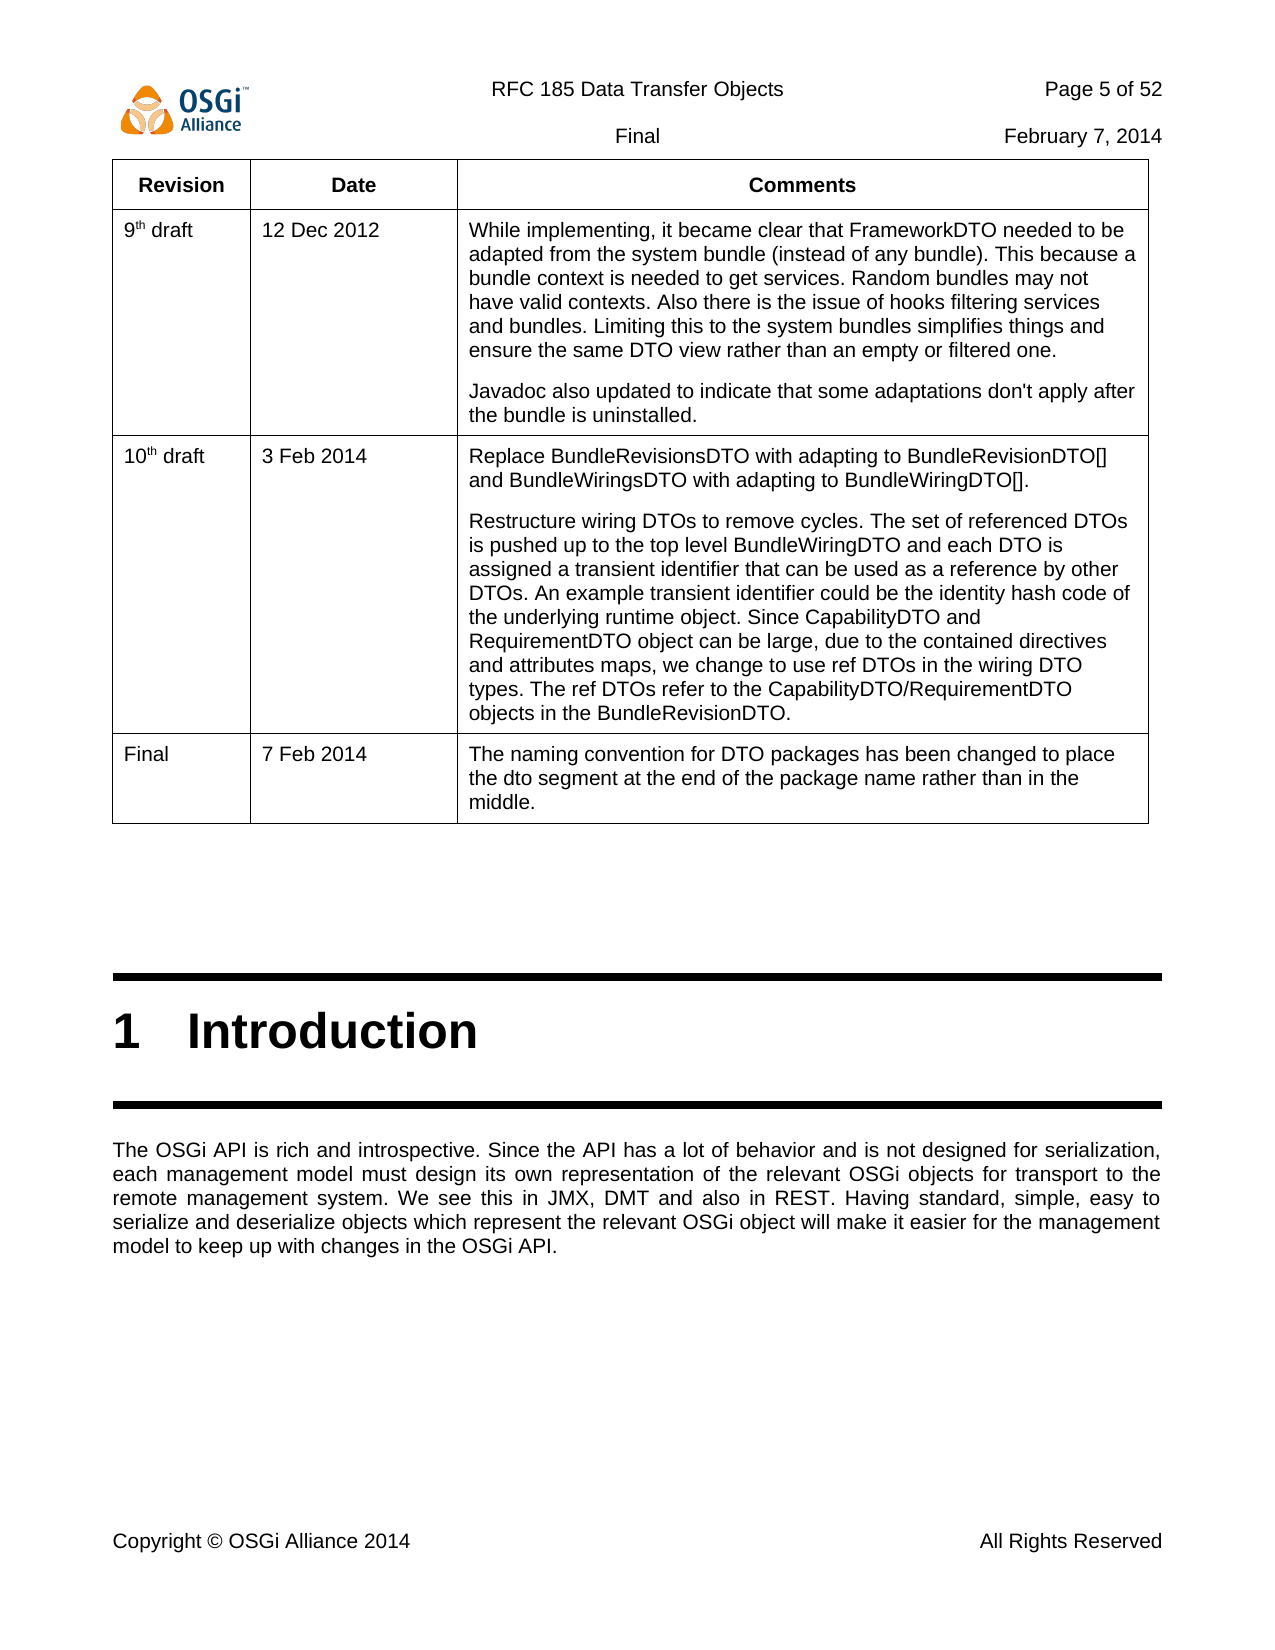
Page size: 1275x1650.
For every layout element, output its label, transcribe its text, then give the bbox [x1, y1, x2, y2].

table_cell 3 Feb 2014 [251, 436, 457, 733]
table_cell The naming convention for DTO packages has been changed to place the dto segment at the end of the package name rather than in the middle. [458, 734, 1148, 822]
table_cell While implementing, it became clear that FrameworkDTO needed to be adapted from the system bundle (instead of any bundle). This because a bundle context is needed to get services. Random bundles may not have valid contexts. Also there is the issue of hooks filtering services and bundles. Limiting this to the system bundles simplifies things and ensure the same DTO view rather than an empty or filtered one. Javadoc also updated to indicate that some adaptations don't apply after the bundle is uninstalled. [458, 210, 1148, 435]
table_header Comments [458, 160, 1148, 209]
table_cell 12 Dec 2012 [251, 210, 457, 435]
table_cell 9th draft [113, 210, 250, 435]
table_cell Final [113, 734, 250, 822]
text The OSGi API is rich and introspective. Since the API has a lot of behavior and is not designed for serialization, each management model must design its own representation of the relevant OSGi objects for transport to the remote management system. We see this in JMX, DMT and also in REST. Having standard, simple, easy to serialize and deserialize objects which represent the relevant OSGi object will make it easier for the management model to keep up with changes in the OSGi API. [112, 1138, 1162, 1258]
table_cell Replace BundleRevisionsDTO with adapting to BundleRevisionDTO[] and BundleWiringsDTO with adapting to BundleWiringDTO[]. Restructure wiring DTOs to remove cycles. The set of referenced DTOs is pushed up to the top level BundleWiringDTO and each DTO is assigned a transient identifier that can be used as a reference by other DTOs. An example transient identifier could be the identity hash code of the underlying runtime object. Since CapabilityDTO and RequirementDTO object can be large, due to the contained directives and attributes maps, we change to use ref DTOs in the wiring DTO types. The ref DTOs refer to the CapabilityDTO/RequirementDTO objects in the BundleRevisionDTO. [458, 436, 1148, 733]
table_header Date [251, 160, 457, 209]
picture [113, 78, 257, 142]
subtitle Introduction [112, 974, 1162, 1109]
table_header Revision [113, 160, 250, 209]
table_cell 10th draft [113, 436, 250, 733]
table_cell 7 Feb 2014 [251, 734, 457, 822]
